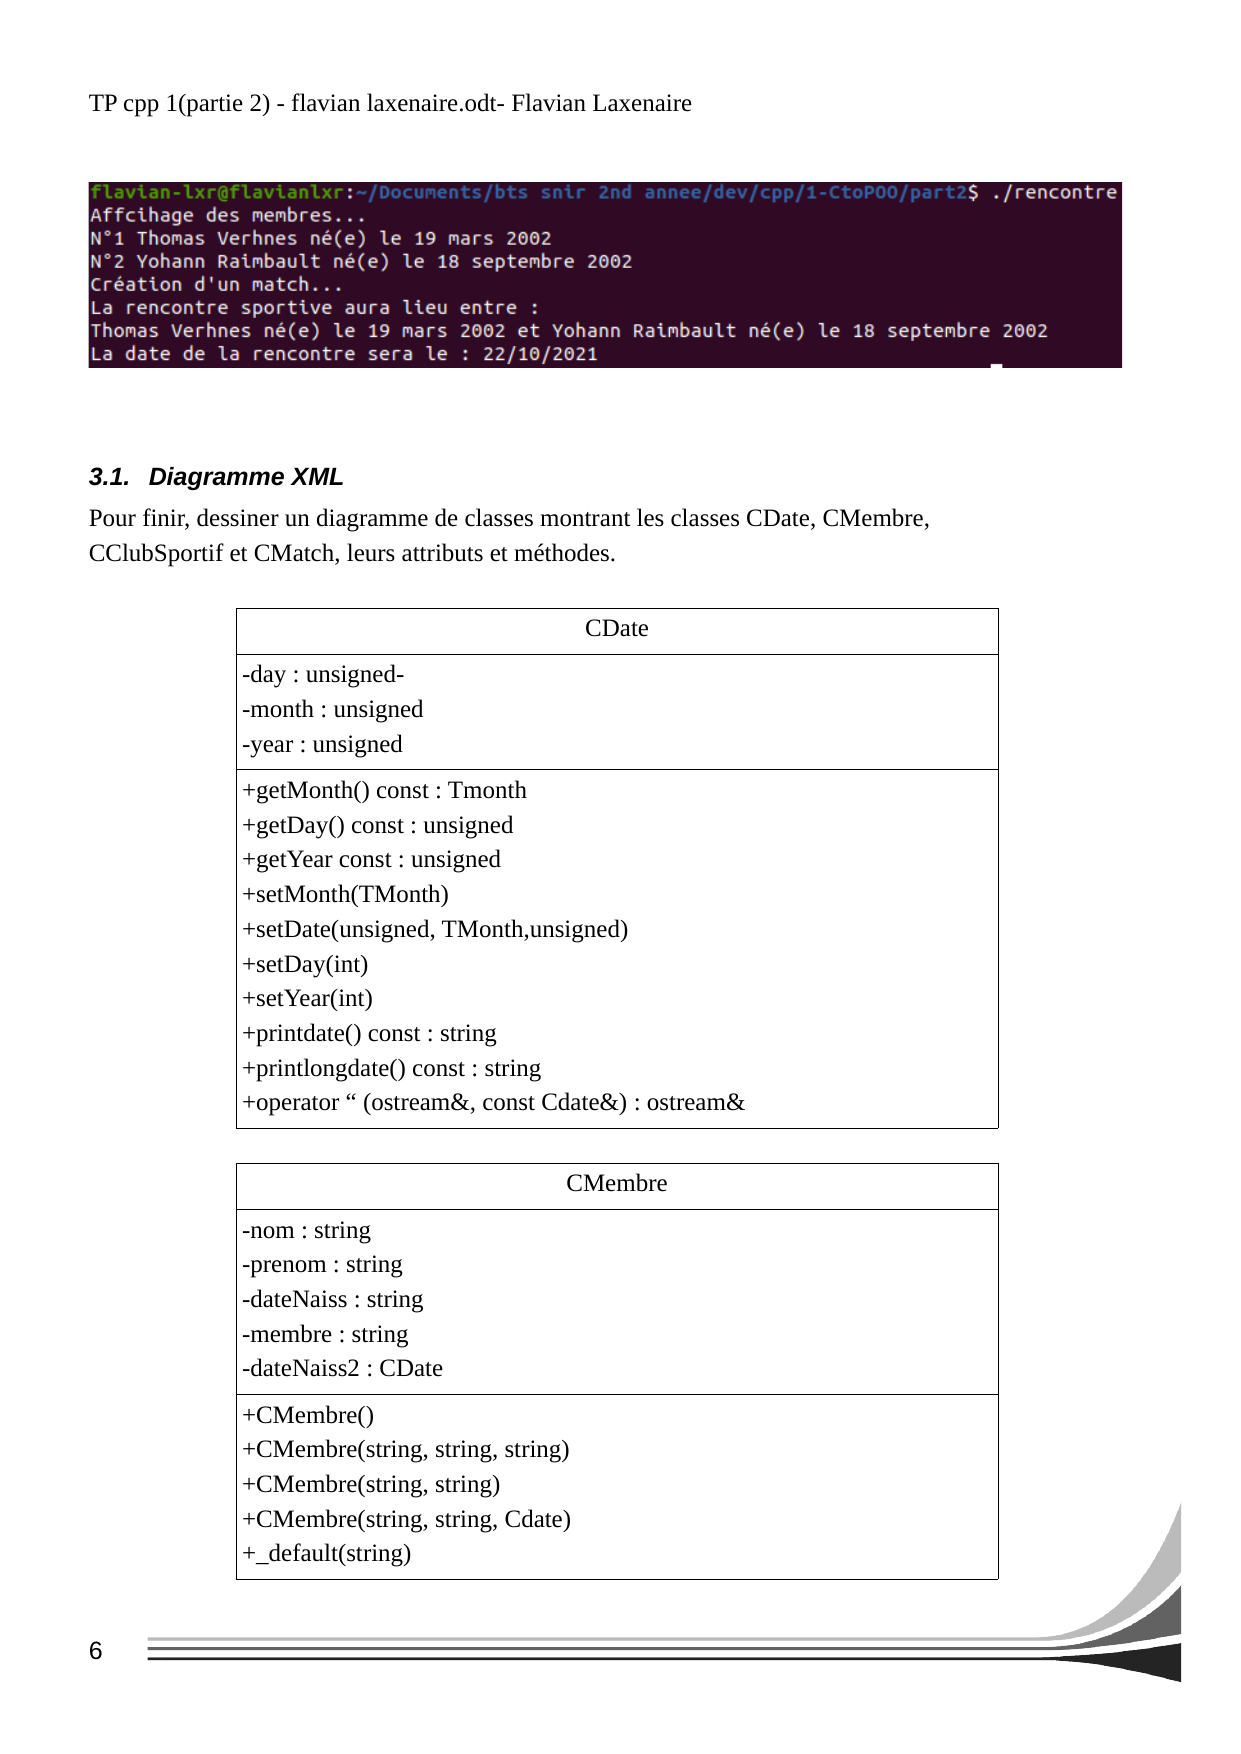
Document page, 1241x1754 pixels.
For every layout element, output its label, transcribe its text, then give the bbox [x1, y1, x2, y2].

text CClubSportif et CMatch, leurs attributs et méthodes. [88, 538, 1122, 567]
text Pour finir, dessiner un diagramme de classes montrant les classes CDate, CMembre, [88, 503, 1122, 532]
subtitle Diagramme XML [88, 462, 1122, 491]
table_cell +getMonth() const : Tmonth +getDay() const : unsigned +getYear const : unsigned +setMonth(TMonth) +setDate(unsigned, TMonth,unsigned) +setDay(int) +setYear(int) +printdate() const : string +printlongdate() const : string +operator “ (ostream&, const Cdate&) : ostream& [237, 770, 998, 1128]
table_header CMembre [237, 1164, 998, 1209]
table_header CDate [237, 609, 998, 654]
table_cell -nom : string -prenom : string -dateNaiss : string -membre : string -dateNaiss2 : CDate [237, 1210, 998, 1394]
picture [147, 1500, 1182, 1683]
table_cell -day : unsigned- -month : unsigned -year : unsigned [237, 655, 998, 769]
picture [88, 182, 1123, 368]
table_cell +CMembre() +CMembre(string, string, string) +CMembre(string, string) +CMembre(string, string, Cdate) +_default(string) +set(string, string, string) +set2(string, string, Cdate) +setNom(string) +setPrenom(string) +setIdentity(string, string) +getMembre(CMembre) : string +printMembre() const : string [237, 1395, 998, 1500]
